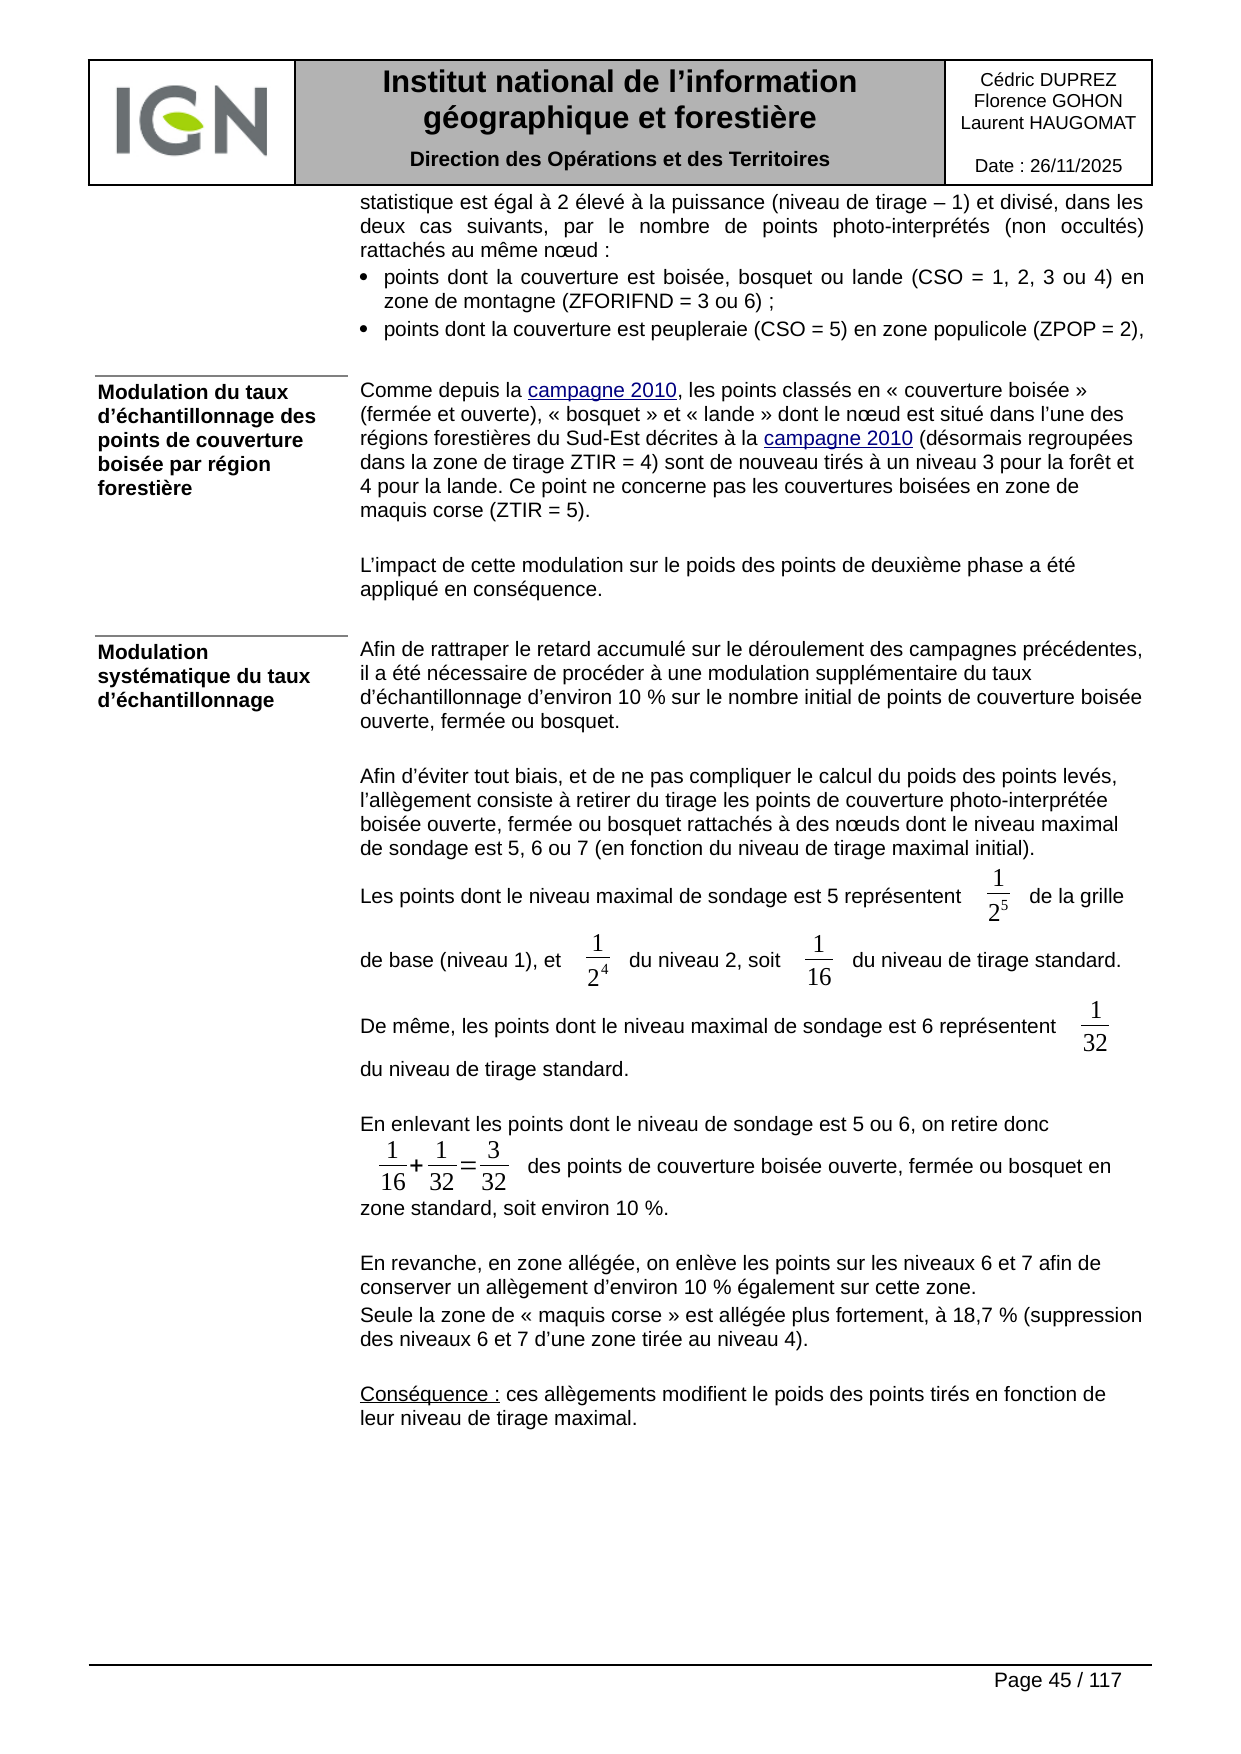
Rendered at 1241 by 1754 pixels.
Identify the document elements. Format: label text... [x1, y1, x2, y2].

picture [91, 62, 293, 180]
table_cell statistique est égal à 2 élevé à la puissance (niveau de tirage – 1) et divisé, dans les deux cas suivants, par le nombre de points photo-interprétés (non occultés) rattachés au même nœud : points dont la couverture est boisée, bosquet ou lande (CSO = 1, 2, 3 ou 4) en zone de montagne (ZFORIFND = 3 ou 6) ; points dont la couverture est peupleraie (CSO = 5) en zone populicole (ZPOP = 2), [354, 186, 1152, 374]
table_cell Afin de rattraper le retard accumulé sur le déroulement des campagnes précédentes, il a été nécessaire de procéder à une modulation supplémentaire du taux d’échantillonnage d’environ 10 % sur le nombre initial de points de couverture boisée ouverte, fermée ou bosquet. Afin d’éviter tout biais, et de ne pas compliquer le calcul du poids des points levés, l’allègement consiste à retirer du tirage les points de couverture photo-interprétée boisée ouverte, fermée ou bosquet rattachés à des nœuds dont le niveau maximal de sondage est 5, 6 ou 7 (en fonction du niveau de tirage maximal initial). Les points dont le niveau maximal de sondage est 5 représentent de la grille de base (niveau 1), et du niveau 2, soit du niveau de tirage standard. De même, les points dont le niveau maximal de sondage est 6 représentent du niveau de tirage standard. En enlevant les points dont le niveau de sondage est 5 ou 6, on retire donc des points de couverture boisée ouverte, fermée ou bosquet en zone standard, soit environ 10 %. En revanche, en zone allégée, on enlève les points sur les niveaux 6 et 7 afin de conserver un allègement d’environ 10 % également sur cette zone. Seule la zone de « maquis corse » est allégée plus fortement, à 18,7 % (suppression des niveaux 6 et 7 d’une zone tirée au niveau 4). Conséquence : ces allègements modifient le poids des points tirés en fonction de leur niveau de tirage maximal. [354, 634, 1152, 1463]
table_cell Modulation du taux d’échantillonnage des points de couverture boisée par région forestière [89, 374, 354, 634]
table_cell Comme depuis la campagne 2010, les points classés en « couverture boisée » (fermée et ouverte), « bosquet » et « lande » dont le nœud est situé dans l’une des régions forestières du Sud-Est décrites à la campagne 2010 (désormais regroupées dans la zone de tirage ZTIR = 4) sont de nouveau tirés à un niveau 3 pour la forêt et 4 pour la lande. Ce point ne concerne pas les couvertures boisées en zone de maquis corse (ZTIR = 5). L’impact de cette modulation sur le poids des points de deuxième phase a été appliqué en conséquence. [354, 374, 1152, 634]
table_cell [89, 186, 354, 374]
table_cell Modulation systématique du taux d’échantillonnage [89, 634, 354, 1463]
